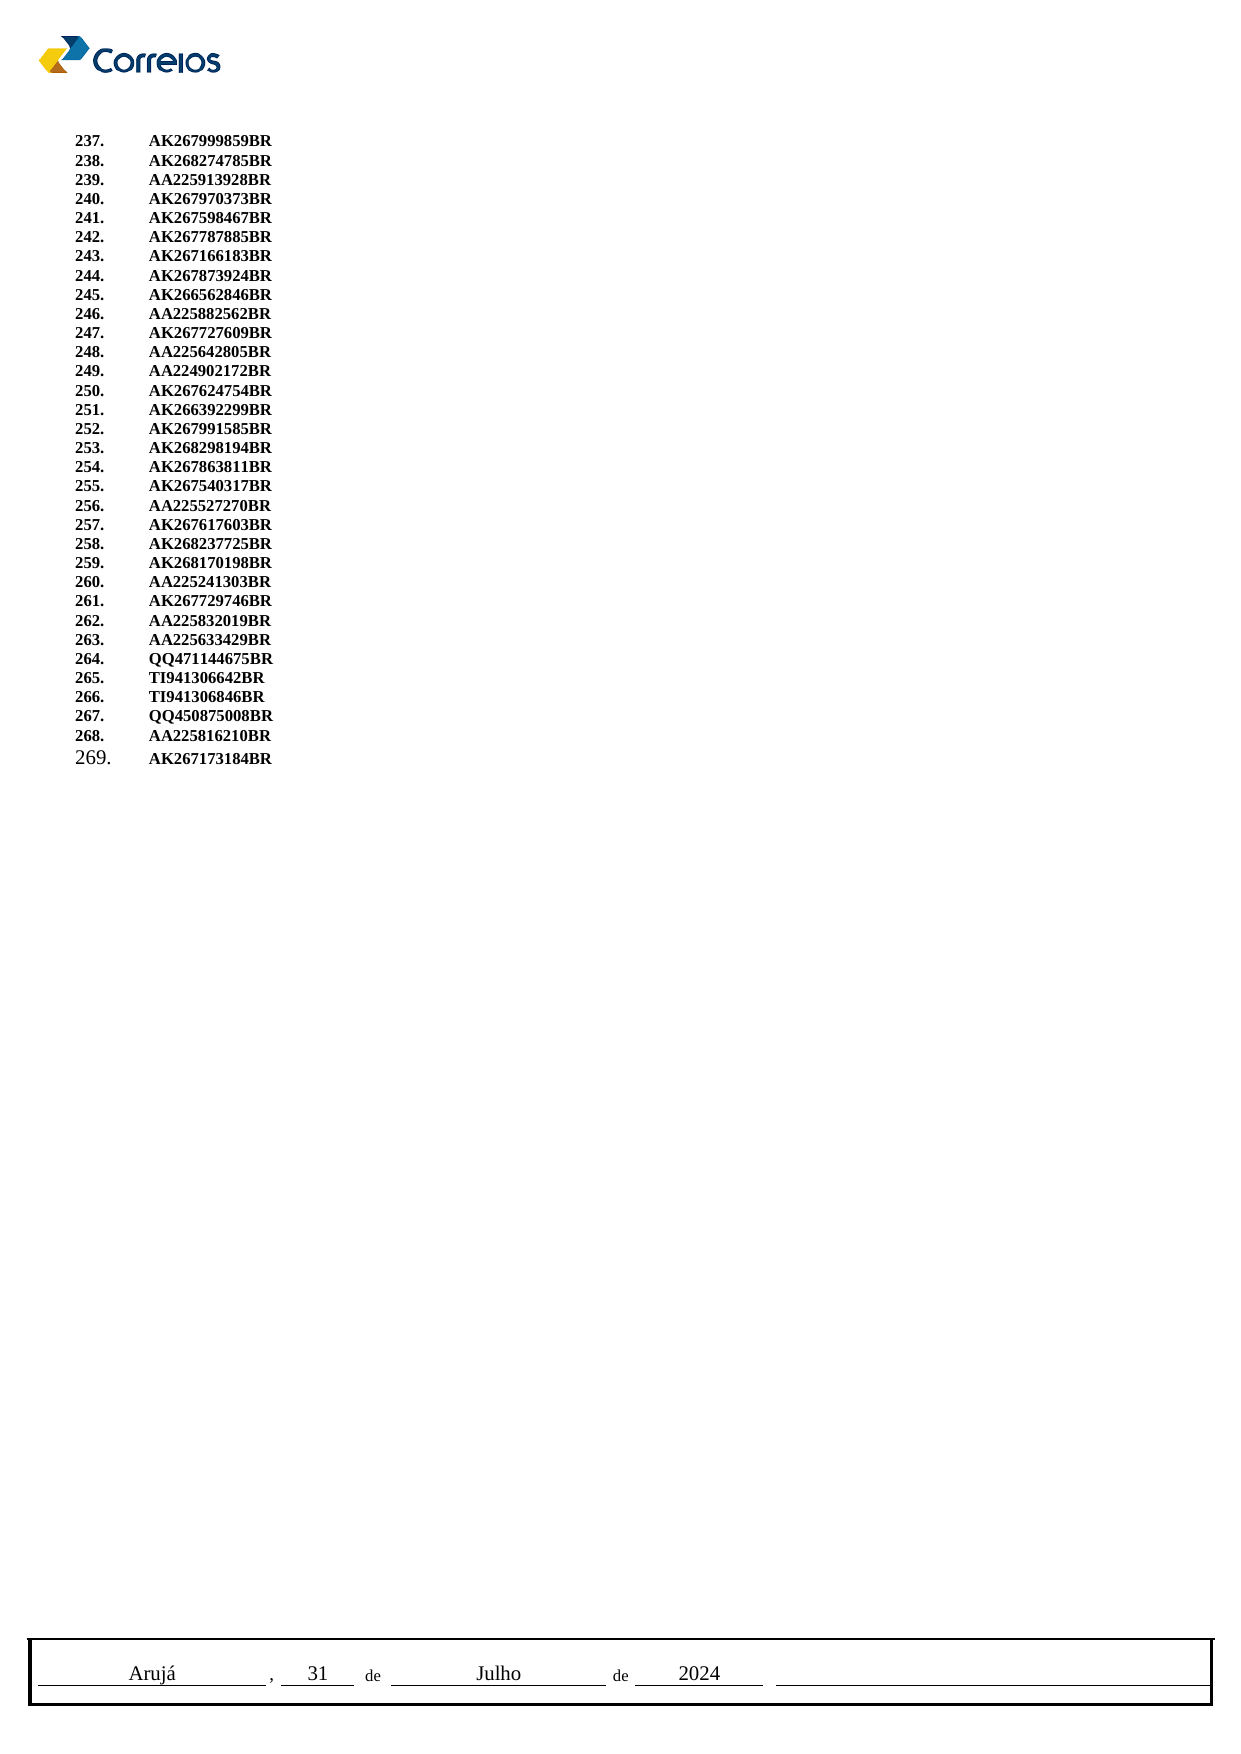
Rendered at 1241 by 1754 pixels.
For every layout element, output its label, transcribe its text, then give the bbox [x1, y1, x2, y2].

list AK266392299BR [75, 399, 329, 419]
list AK268298194BR [75, 438, 329, 457]
list AA225241303BR [75, 572, 329, 591]
list AK267991585BR [75, 419, 329, 438]
list AK267863811BR [75, 457, 329, 476]
list QQ471144675BR [75, 649, 329, 668]
list AK267598467BR [75, 208, 329, 227]
list AK267999859BR [75, 131, 329, 150]
list AK267173184BR [75, 744, 329, 769]
list AK267970373BR [75, 189, 329, 208]
list AA224902172BR [75, 361, 329, 380]
list AK267540317BR [75, 476, 329, 495]
list AK267624754BR [75, 380, 329, 399]
list AK266562846BR [75, 284, 329, 304]
list AK268237725BR [75, 534, 329, 553]
list AA225913928BR [75, 169, 329, 189]
list AA225633429BR [75, 629, 329, 649]
list QQ450875008BR [75, 706, 329, 725]
list AA225527270BR [75, 495, 329, 514]
list AA225642805BR [75, 342, 329, 361]
list AK267617603BR [75, 514, 329, 534]
list AK267729746BR [75, 591, 329, 610]
list AK267873924BR [75, 265, 329, 284]
list AA225882562BR [75, 304, 329, 323]
list AK267166183BR [75, 246, 329, 265]
list AK267727609BR [75, 323, 329, 342]
list AK268274785BR [75, 150, 329, 169]
list AA225832019BR [75, 610, 329, 629]
list TI941306846BR [75, 687, 329, 706]
list AK267787885BR [75, 227, 329, 246]
list AK268170198BR [75, 553, 329, 572]
list TI941306642BR [75, 668, 329, 687]
list AA225816210BR [75, 725, 329, 744]
